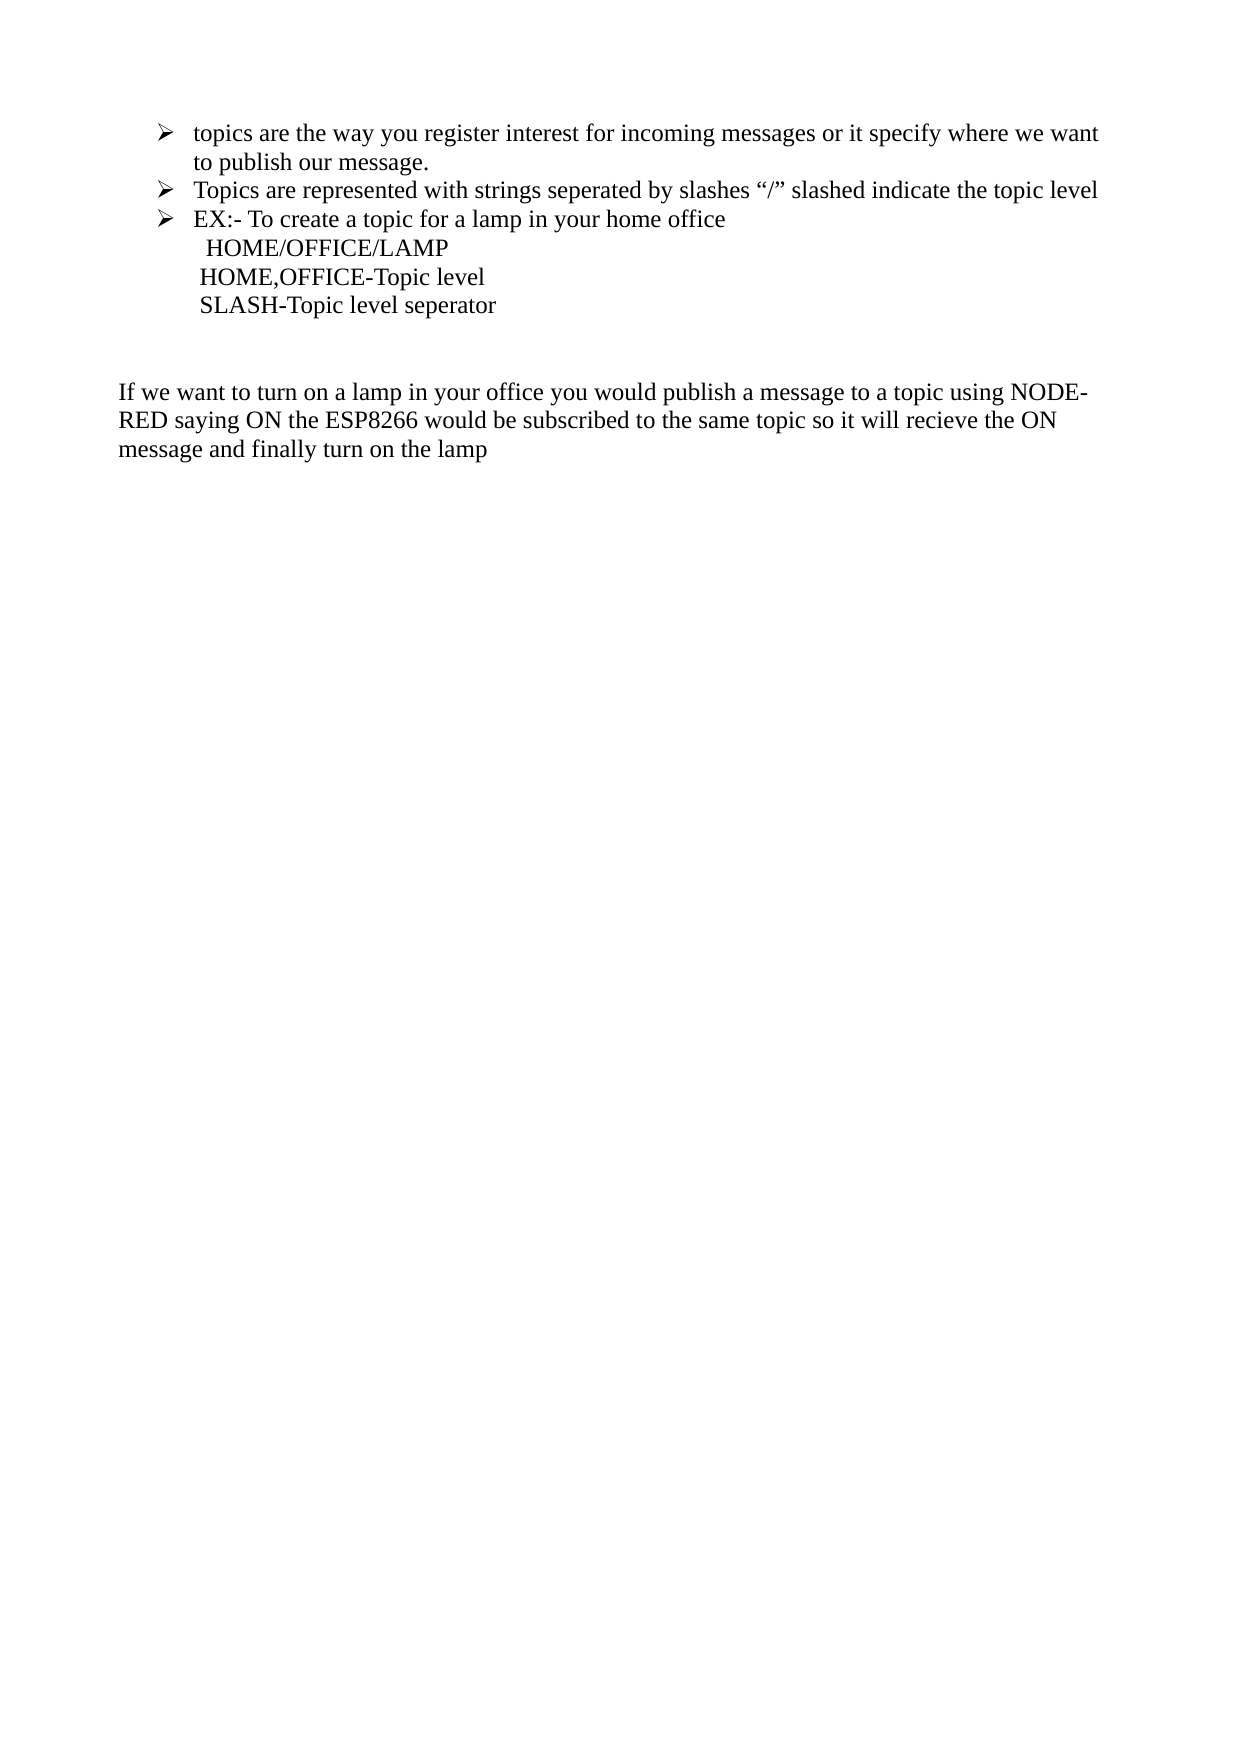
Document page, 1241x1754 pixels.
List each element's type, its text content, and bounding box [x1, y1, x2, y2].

list HOME,OFFICE-Topic level [156, 262, 1122, 291]
list HOME/OFFICE/LAMP [156, 233, 1122, 262]
list topics are the way you register interest for incoming messages or it specify where we want to publish our message. [156, 118, 1122, 176]
text If we want to turn on a lamp in your office you would publish a message to a topic using NODE-RED saying ON the ESP8266 would be subscribed to the same topic so it will recieve the ON message and finally turn on the lamp [118, 377, 1122, 463]
text SLASH-Topic level seperator [118, 291, 1122, 319]
list EX:- To create a topic for a lamp in your home office [156, 204, 1122, 233]
list Topics are represented with strings seperated by slashes “/” slashed indicate the topic level [156, 176, 1122, 204]
